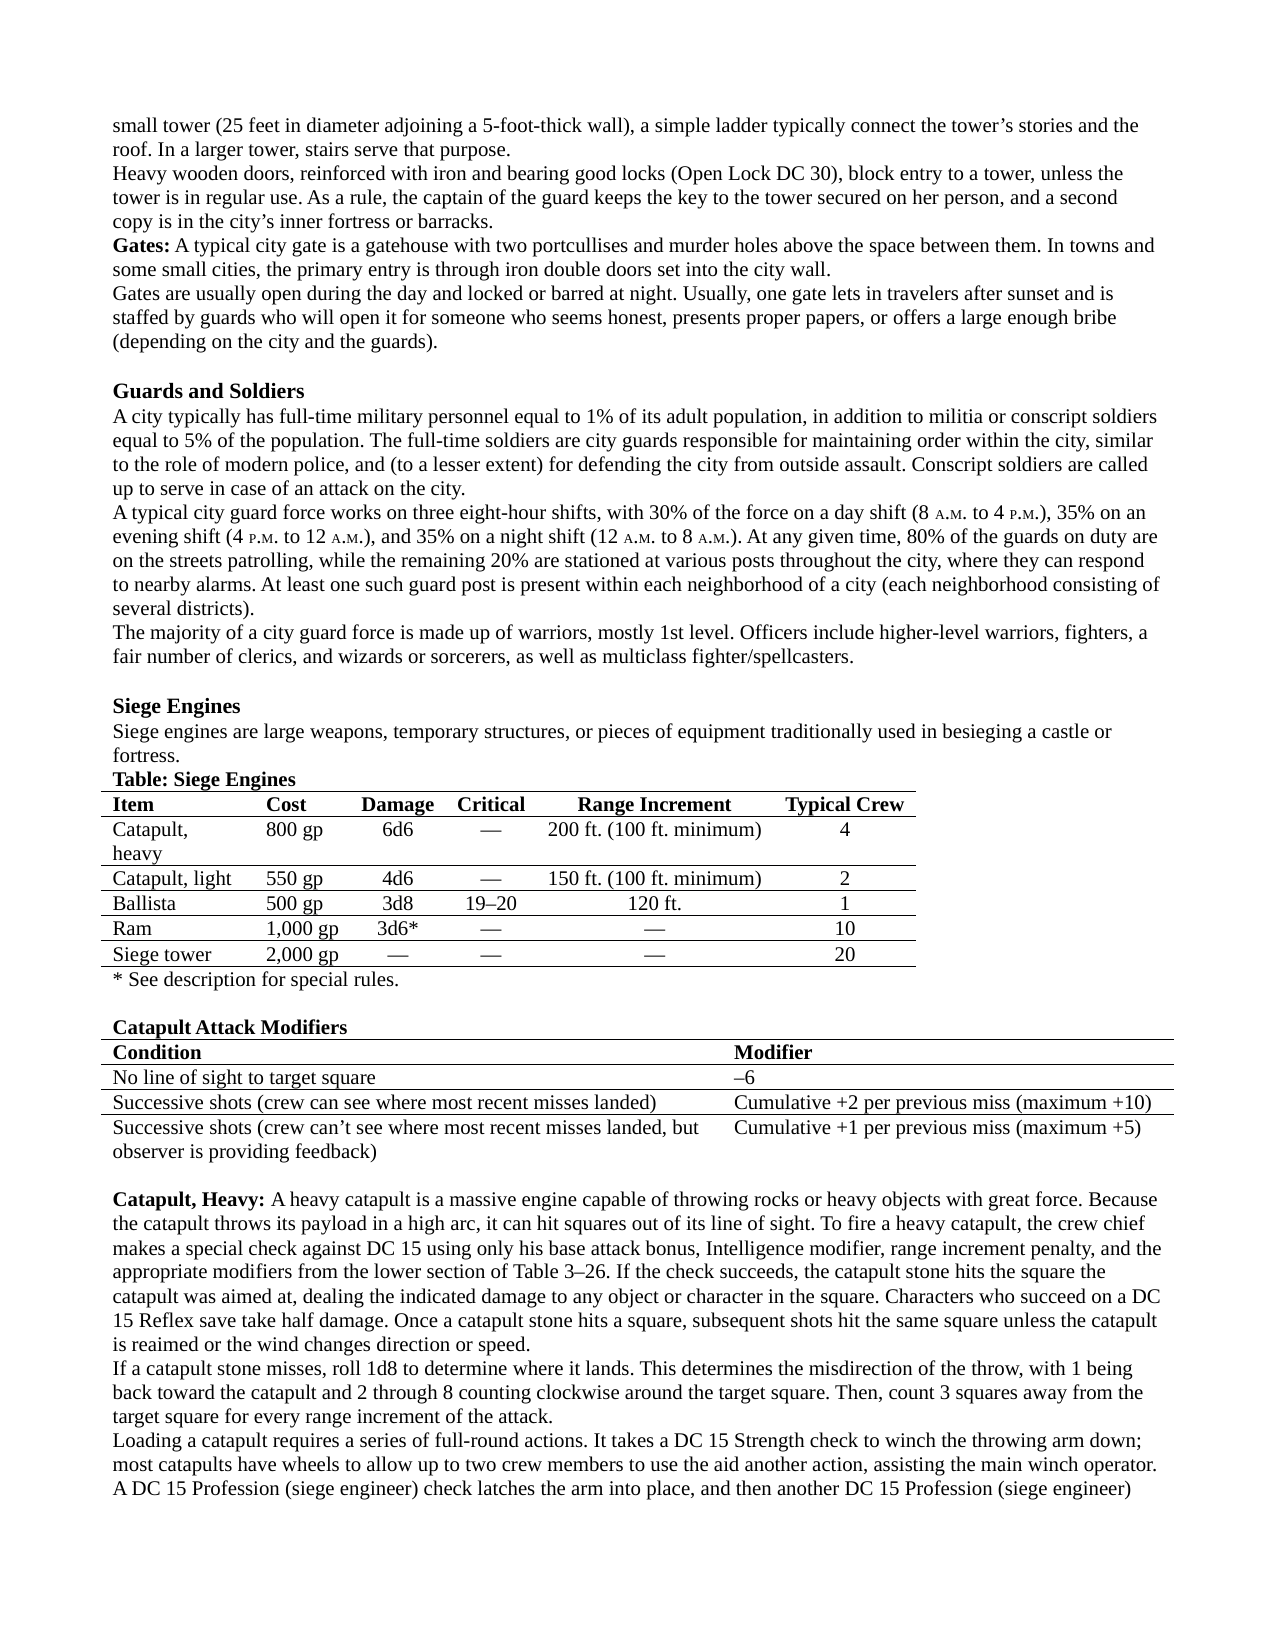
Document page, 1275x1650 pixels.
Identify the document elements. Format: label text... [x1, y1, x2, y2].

table_cell Catapult, heavy [101, 817, 254, 865]
table_cell Cost [255, 792, 350, 816]
table_cell Range Increment [536, 792, 773, 816]
table_cell 1,000 gp [255, 916, 350, 940]
text If a catapult stone misses, roll 1d8 to determine where it lands. This determines the misdirection of the throw, with 1 being back toward the catapult and 2 through 8 counting clockwise around the target square. Then, count 3 squares away from the target square for every range increment of the attack. [112, 1356, 1162, 1428]
table_cell — [445, 941, 536, 966]
table_cell 500 gp [255, 891, 350, 915]
table_cell 120 ft. [536, 891, 773, 915]
table_header Table: Siege Engines [101, 767, 916, 791]
table_cell 10 [773, 916, 916, 940]
table_cell 4 [773, 817, 916, 865]
subtitle Siege Engines [112, 693, 1162, 719]
text Siege engines are large weapons, temporary structures, or pieces of equipment traditionally used in besieging a castle or fortress. [112, 719, 1162, 767]
table_cell 19–20 [445, 891, 536, 915]
table_cell — [350, 941, 445, 966]
table_cell 2 [773, 866, 916, 890]
table_cell Damage [350, 792, 445, 816]
table_cell 20 [773, 941, 916, 966]
table_cell — [536, 916, 773, 940]
table_cell Critical [445, 792, 536, 816]
table_cell Siege tower [101, 941, 254, 966]
text A city typically has full-time military personnel equal to 1% of its adult population, in addition to militia or conscript soldiers equal to 5% of the population. The full-time soldiers are city guards responsible for maintaining order within the city, similar to the role of modern police, and (to a lesser extent) for defending the city from outside assault. Conscript soldiers are called up to serve in case of an attack on the city. [112, 403, 1162, 500]
table_cell 1 [773, 891, 916, 915]
text Catapult, Heavy: A heavy catapult is a massive engine capable of throwing rocks or heavy objects with great force. Because the catapult throws its payload in a high arc, it can hit squares out of its line of sight. To fire a heavy catapult, the crew chief makes a special check against DC 15 using only his base attack bonus, Intelligence modifier, range increment penalty, and the appropriate modifiers from the lower section of Table 3–26. If the check succeeds, the catapult stone hits the square the catapult was aimed at, dealing the indicated damage to any object or character in the square. Characters who succeed on a DC 15 Reflex save take half damage. Once a catapult stone hits a square, subsequent shots hit the same square unless the catapult is reaimed or the wind changes direction or speed. [112, 1187, 1162, 1356]
subtitle Guards and Soldiers [112, 378, 1162, 403]
table_cell Cumulative +2 per previous miss (maximum +10) [723, 1090, 1174, 1114]
table_cell Ballista [101, 891, 254, 915]
table_cell Cumulative +1 per previous miss (maximum +5) [723, 1115, 1174, 1163]
table_cell * See description for special rules. [101, 967, 916, 991]
text Heavy wooden doors, reinforced with iron and bearing good locks (Open Lock DC 30), block entry to a tower, unless the tower is in regular use. As a rule, the captain of the guard keeps the key to the tower secured on her person, and a second copy is in the city’s inner fortress or barracks. [112, 161, 1162, 233]
text Gates: A typical city gate is a gatehouse with two portcullises and murder holes above the space between them. In towns and some small cities, the primary entry is through iron double doors set into the city wall. [112, 233, 1162, 281]
table_cell 3d8 [350, 891, 445, 915]
table_cell 4d6 [350, 866, 445, 890]
table_cell –6 [723, 1065, 1174, 1089]
table_cell Typical Crew [773, 792, 916, 816]
table_header Catapult Attack Modifiers [101, 1015, 1174, 1039]
table_cell Successive shots (crew can see where most recent misses landed) [101, 1090, 723, 1114]
table_cell — [445, 817, 536, 865]
table_cell Item [101, 792, 254, 816]
table_cell 6d6 [350, 817, 445, 865]
text The majority of a city guard force is made up of warriors, mostly 1st level. Officers include higher-level warriors, fighters, a fair number of clerics, and wizards or sorcerers, as well as multiclass fighter/spellcasters. [112, 620, 1162, 668]
table_cell Catapult, light [101, 866, 254, 890]
table_cell — [445, 866, 536, 890]
table_cell 550 gp [255, 866, 350, 890]
text Loading a catapult requires a series of full-round actions. It takes a DC 15 Strength check to winch the throwing arm down; most catapults have wheels to allow up to two crew members to use the aid another action, assisting the main winch operator. A DC 15 Profession (siege engineer) check latches the arm into place, and then another DC 15 Profession (siege engineer) [112, 1428, 1162, 1500]
table_cell — [536, 941, 773, 966]
table_cell No line of sight to target square [101, 1065, 723, 1089]
text A typical city guard force works on three eight-hour shifts, with 30% of the force on a day shift (8 A.M. to 4 P.M.), 35% on an evening shift (4 P.M. to 12 A.M.), and 35% on a night shift (12 A.M. to 8 A.M.). At any given time, 80% of the guards on duty are on the streets patrolling, while the remaining 20% are stationed at various posts throughout the city, where they can respond to nearby alarms. At least one such guard post is present within each neighborhood of a city (each neighborhood consisting of several districts). [112, 500, 1162, 620]
table_cell — [445, 916, 536, 940]
table_cell Ram [101, 916, 254, 940]
table_cell 200 ft. (100 ft. minimum) [536, 817, 773, 865]
table_cell 2,000 gp [255, 941, 350, 966]
table_cell Successive shots (crew can’t see where most recent misses landed, but observer is providing feedback) [101, 1115, 723, 1163]
table_cell 3d6* [350, 916, 445, 940]
text small tower (25 feet in diameter adjoining a 5-foot-thick wall), a simple ladder typically connect the tower’s stories and the roof. In a larger tower, stairs serve that purpose. [112, 112, 1162, 161]
table_cell 150 ft. (100 ft. minimum) [536, 866, 773, 890]
table_cell 800 gp [255, 817, 350, 865]
table_cell Modifier [723, 1040, 1174, 1064]
table_cell Condition [101, 1040, 723, 1064]
text Gates are usually open during the day and locked or barred at night. Usually, one gate lets in travelers after sunset and is staffed by guards who will open it for someone who seems honest, presents proper papers, or offers a large enough bribe (depending on the city and the guards). [112, 281, 1162, 353]
